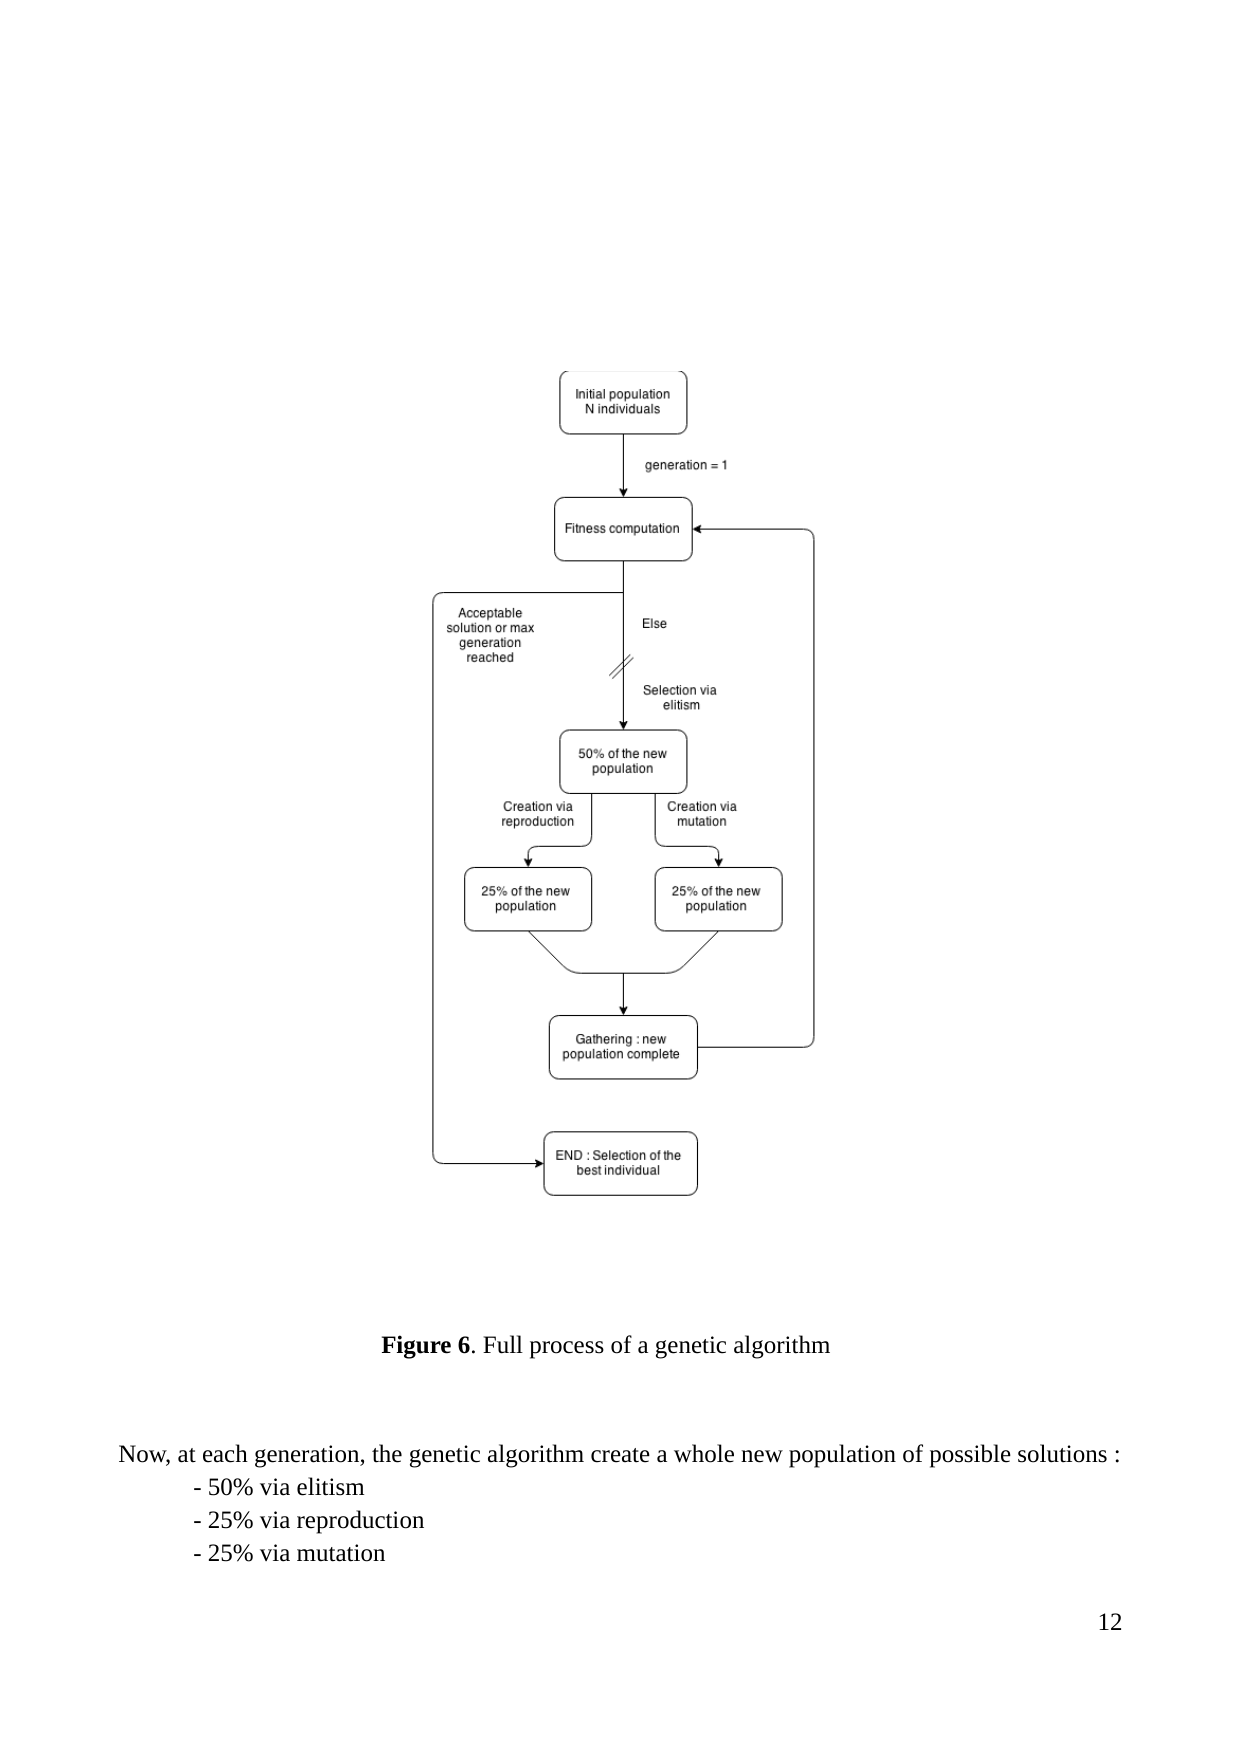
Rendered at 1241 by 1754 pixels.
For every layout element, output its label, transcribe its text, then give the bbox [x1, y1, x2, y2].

text Now, at each generation, the genetic algorithm create a whole new population of possible solutions : [118, 1439, 1122, 1468]
text - 25% via reproduction [118, 1505, 1122, 1534]
text - 50% via elitism [118, 1472, 1122, 1501]
picture [425, 371, 824, 1199]
text - 25% via mutation [118, 1538, 1122, 1567]
